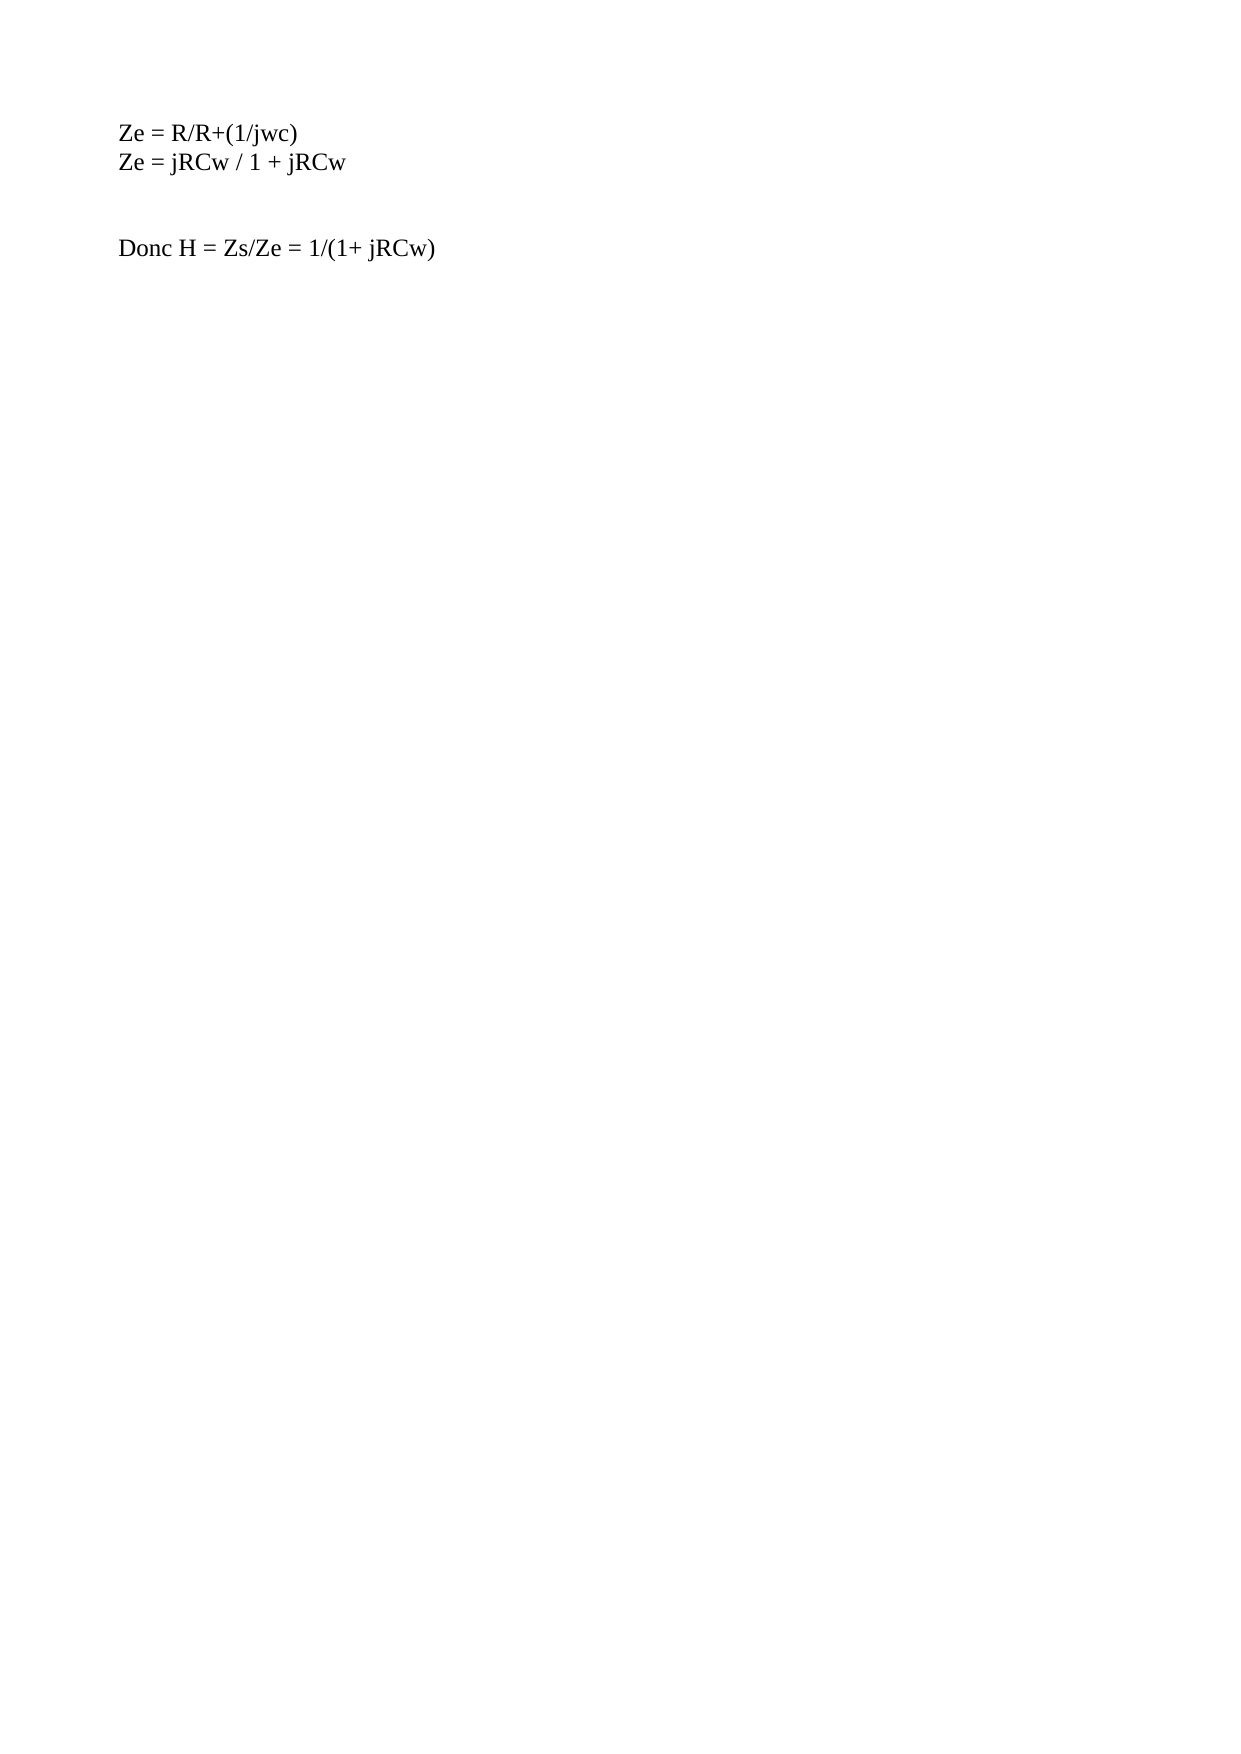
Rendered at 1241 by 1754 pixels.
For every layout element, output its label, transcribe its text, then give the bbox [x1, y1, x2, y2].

text Donc H = Zs/Ze = 1/(1+ jRCw) [118, 233, 1122, 262]
text Ze = R/R+(1/jwc) [118, 118, 1122, 147]
text Ze = jRCw / 1 + jRCw [118, 147, 1122, 176]
